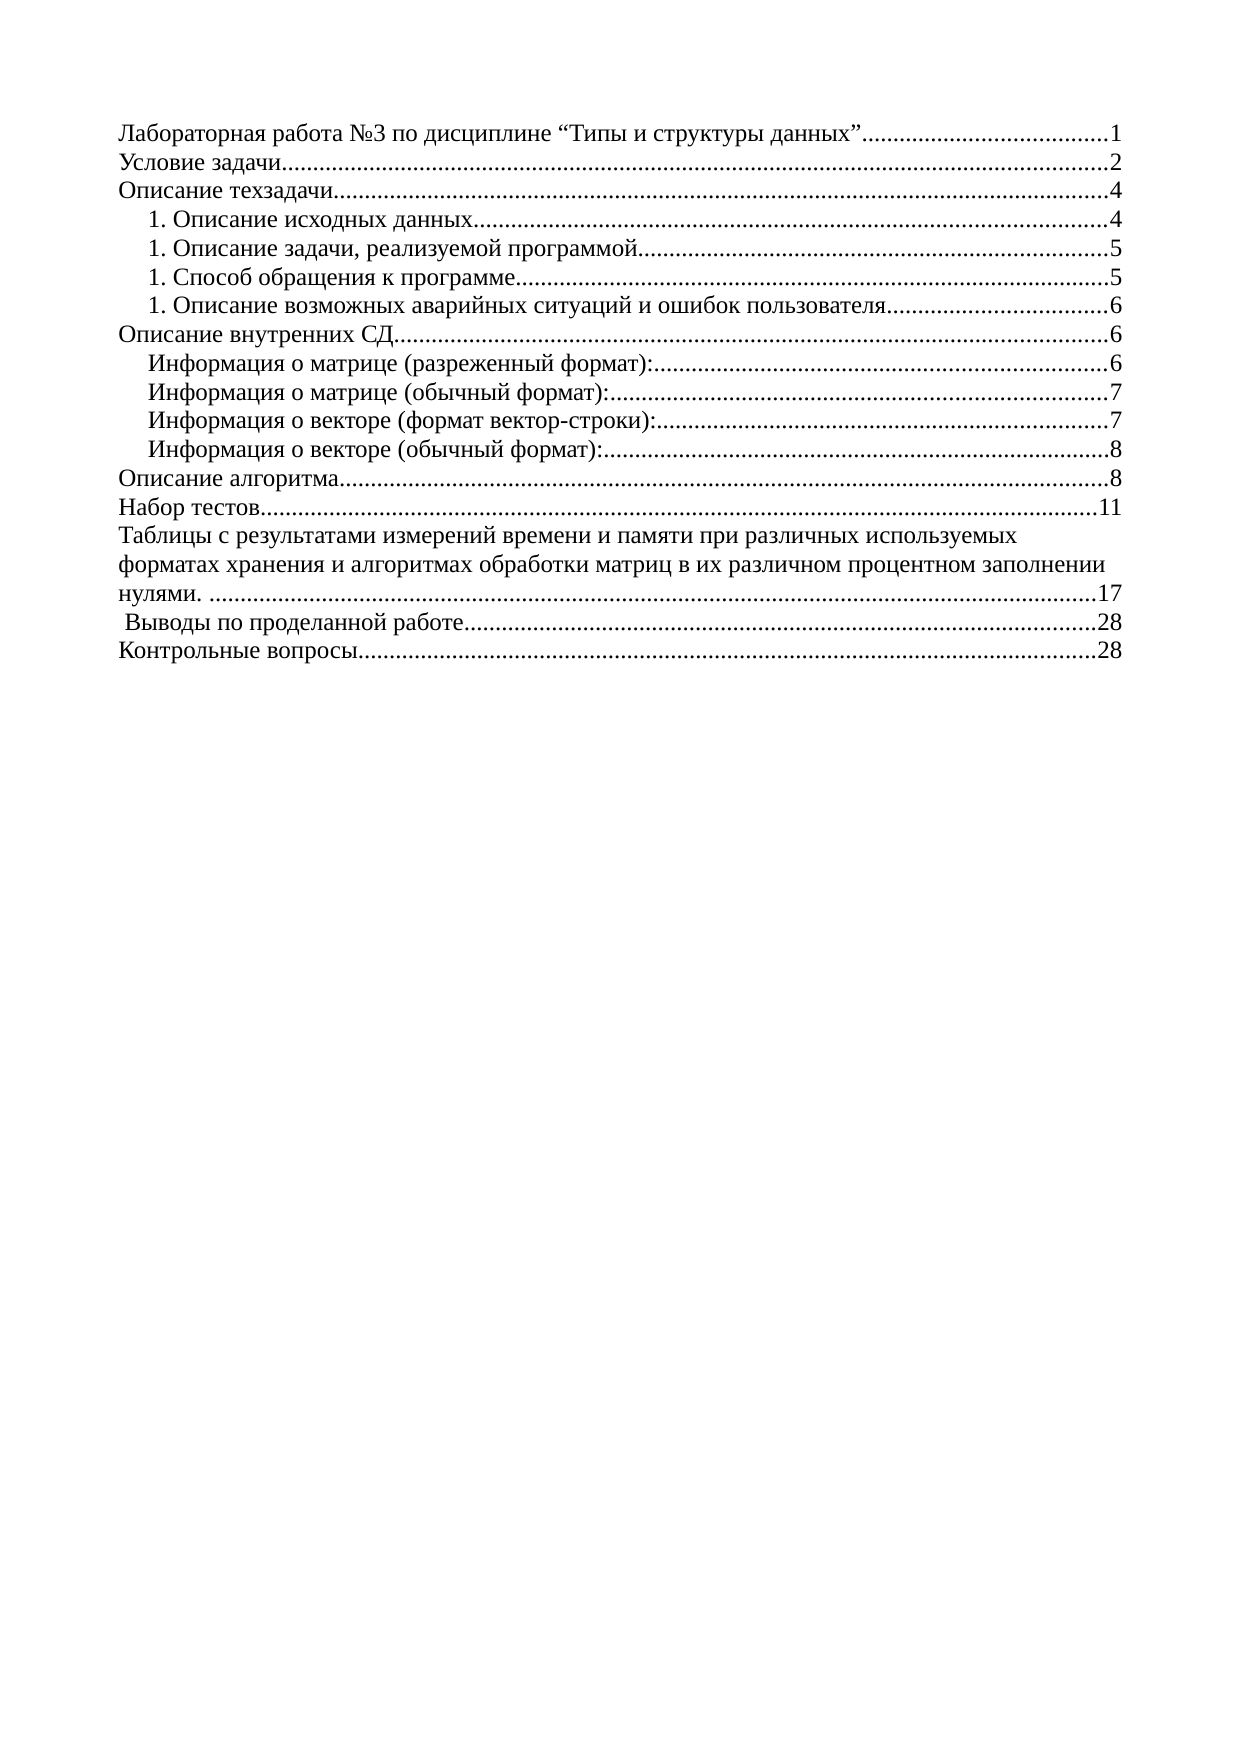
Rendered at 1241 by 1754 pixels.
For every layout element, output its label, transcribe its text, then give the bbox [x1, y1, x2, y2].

text 1. Описание возможных аварийных ситуаций и ошибок пользователя 6 [148, 291, 1122, 319]
text Контрольные вопросы 28 [118, 636, 1122, 664]
text Информация о матрице (разреженный формат): 6 [148, 348, 1122, 377]
text Выводы по проделанной работе 28 [118, 607, 1122, 636]
text Таблицы с результатами измерений времени и памяти при различных используемых форматах хранения и алгоритмах обработки матриц в их различном процентном заполнении нулями. 17 [118, 521, 1122, 607]
text Описание внутренних СД 6 [118, 319, 1122, 348]
text Условие задачи 2 [118, 147, 1122, 176]
text 1. Описание задачи, реализуемой программой 5 [148, 233, 1122, 262]
text Информация о векторе (формат вектор-строки): 7 [148, 406, 1122, 434]
text Описание алгоритма 8 [118, 463, 1122, 492]
text 1. Описание исходных данных 4 [148, 204, 1122, 233]
text Информация о матрице (обычный формат): 7 [148, 377, 1122, 406]
text Лабораторная работа №3 по дисциплине “Типы и структуры данных” 1 [118, 118, 1122, 147]
text 1. Способ обращения к программе 5 [148, 262, 1122, 291]
text Описание техзадачи 4 [118, 176, 1122, 204]
text Информация о векторе (обычный формат): 8 [148, 434, 1122, 463]
text Набор тестов 11 [118, 492, 1122, 521]
